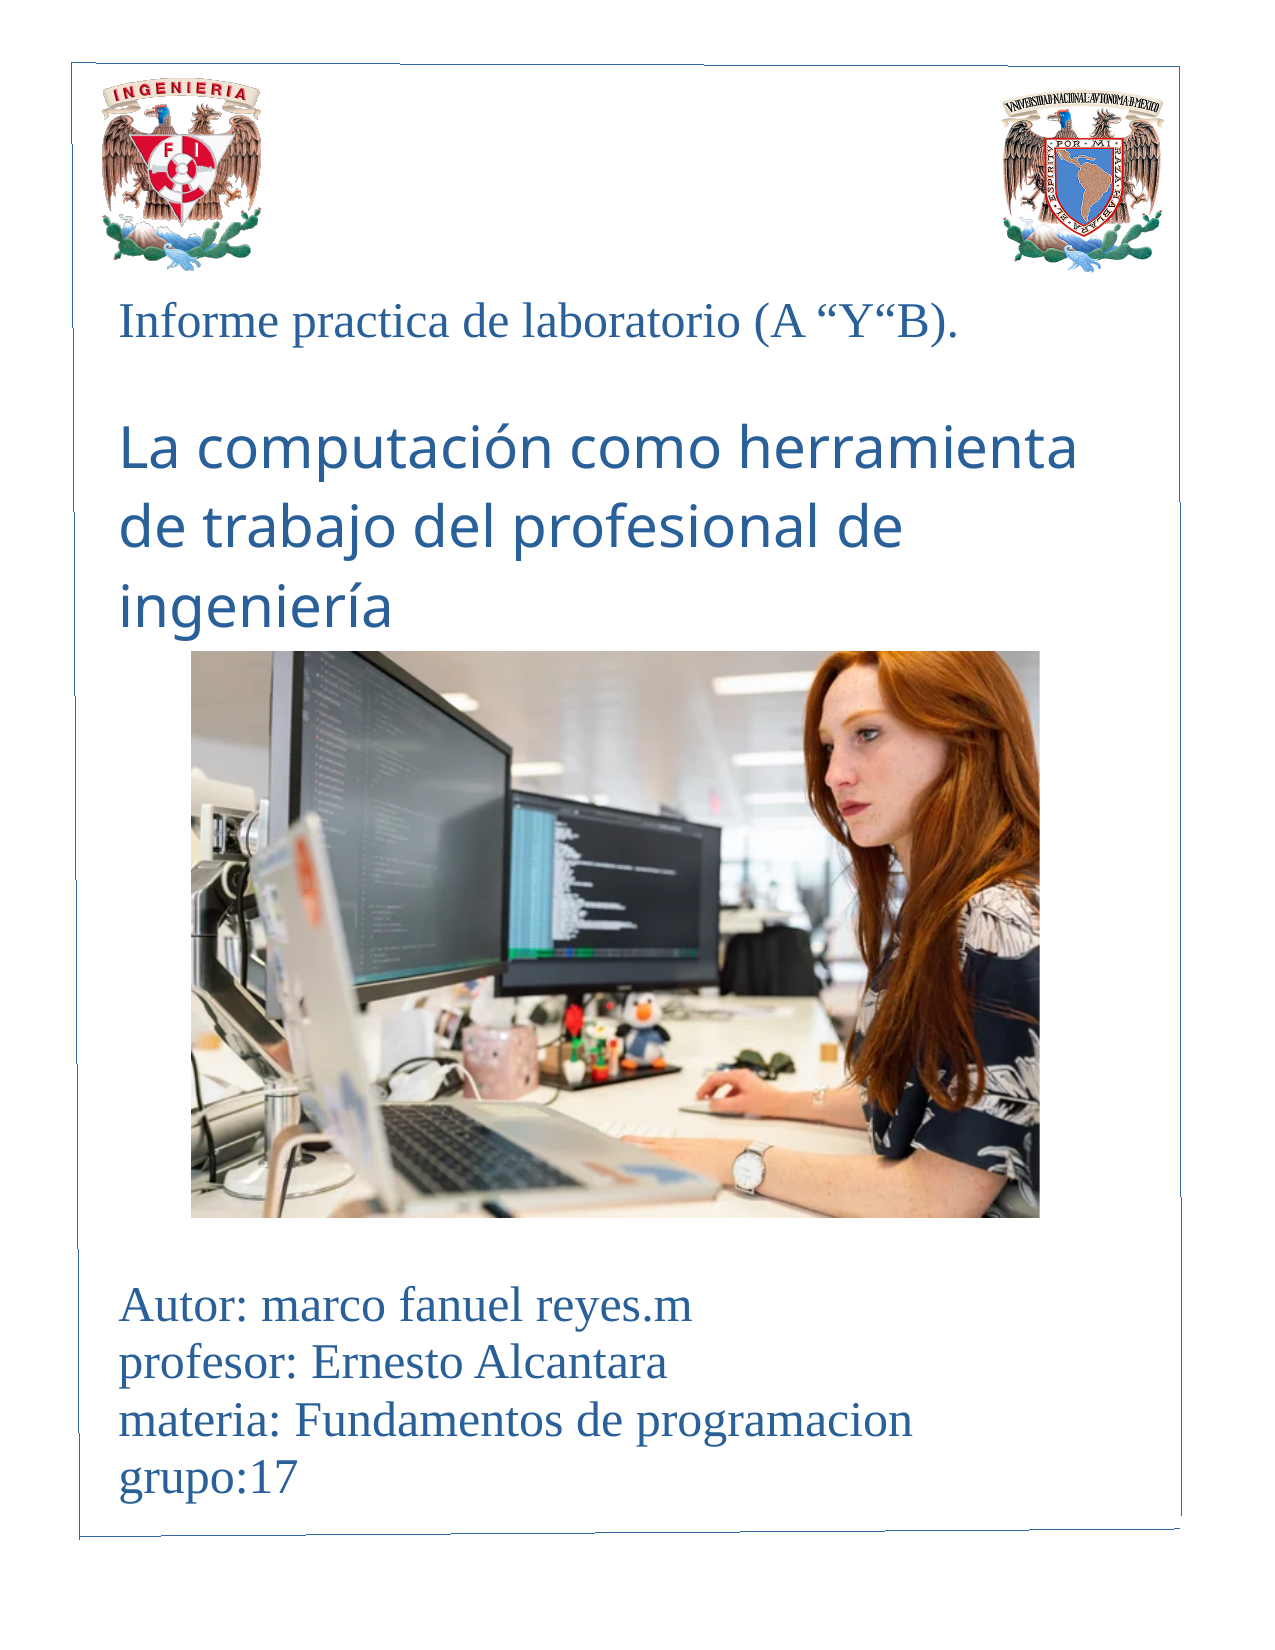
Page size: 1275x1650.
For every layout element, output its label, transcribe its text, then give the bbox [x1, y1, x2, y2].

text profesor: Ernesto Alcantara [118, 1332, 1157, 1390]
picture [999, 82, 1166, 279]
text grupo:17 [118, 1447, 1157, 1505]
text Autor: marco fanuel reyes.m [118, 1275, 1157, 1332]
text La computación como herramienta de trabajo del profesional de ingeniería [118, 406, 1157, 644]
picture [98, 76, 264, 273]
text Informe practica de laboratorio (A “Y“B). [118, 291, 1157, 348]
text materia: Fundamentos de programacion [118, 1390, 1157, 1447]
picture [191, 651, 1040, 1218]
